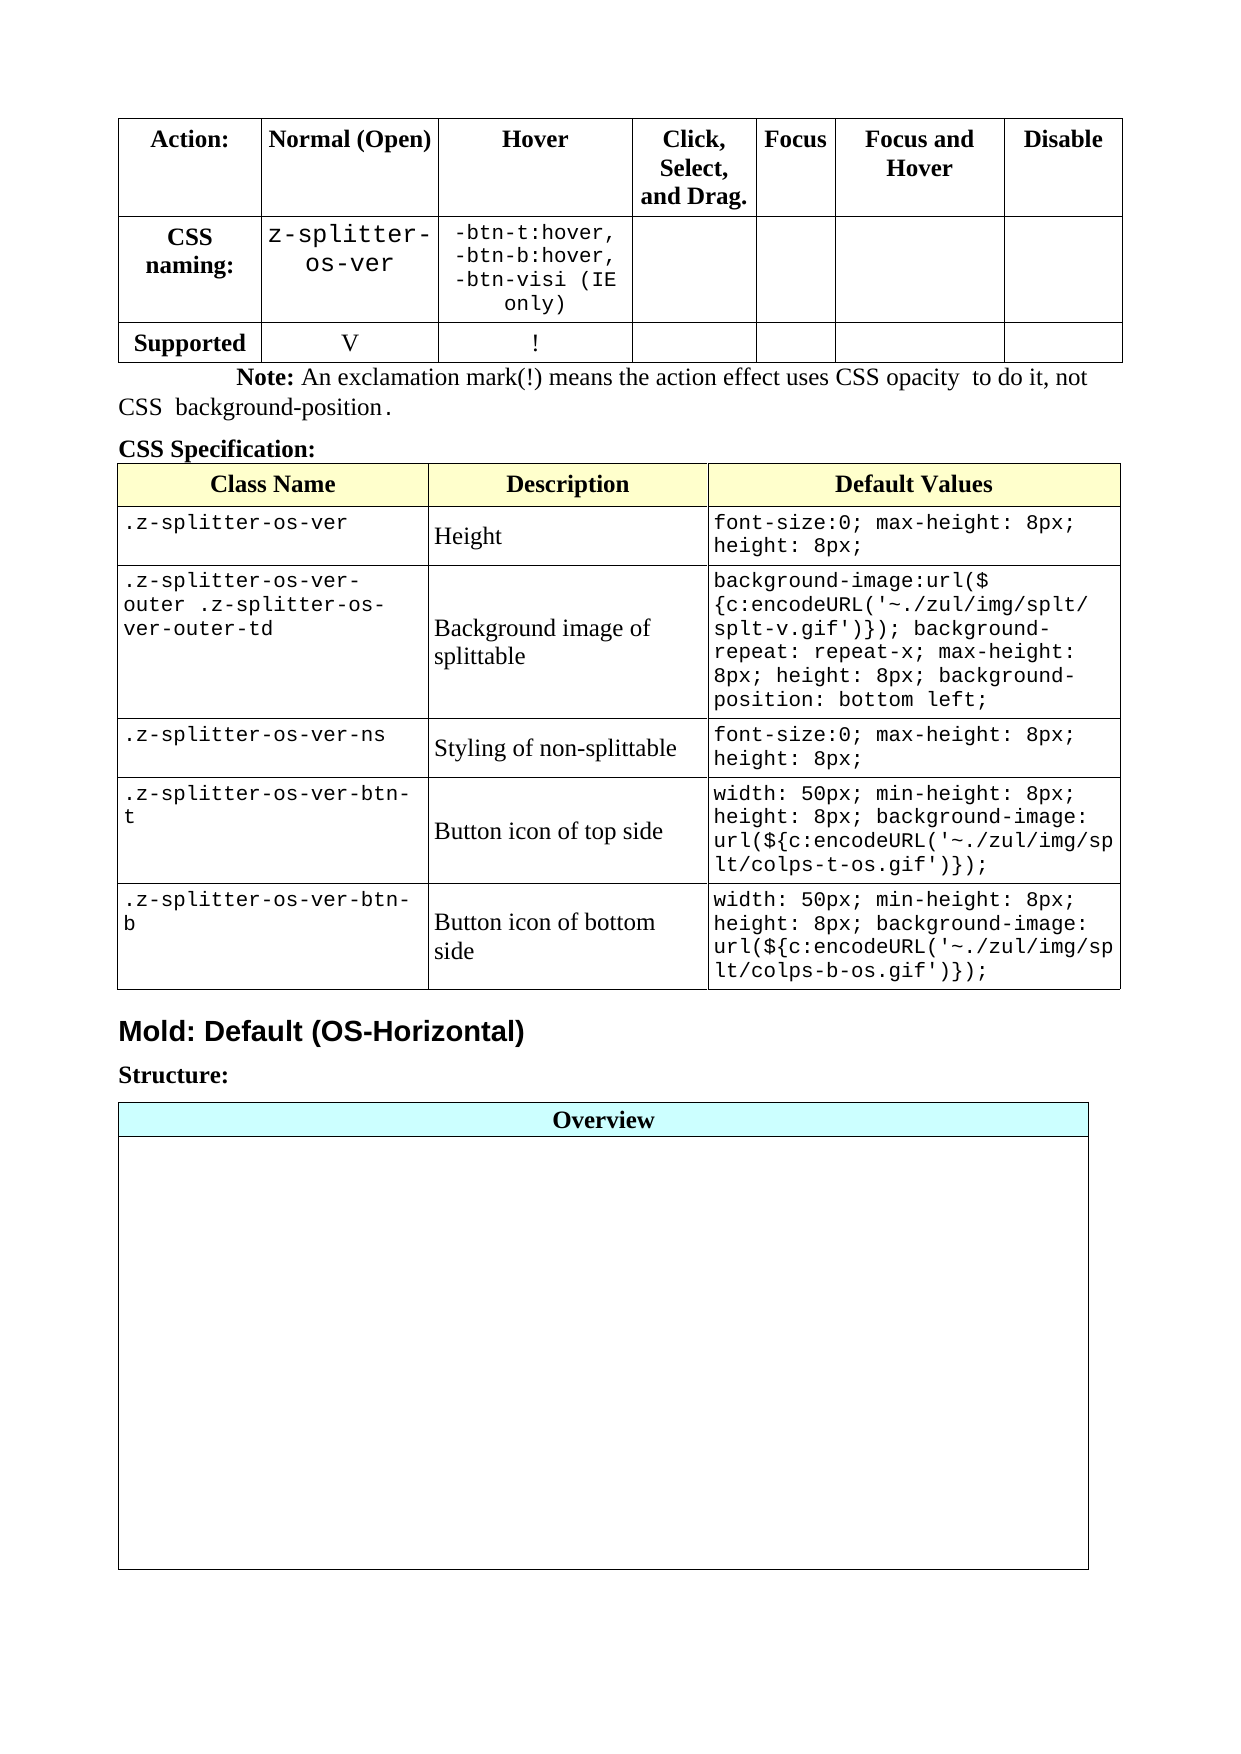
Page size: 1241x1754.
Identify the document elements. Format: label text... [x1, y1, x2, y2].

table_cell ! [439, 323, 632, 362]
table_cell Height [429, 507, 707, 565]
table_cell [633, 323, 756, 362]
subtitle Mold: Default (OS-Horizontal) [118, 1014, 1122, 1048]
table_cell [119, 1137, 1088, 1569]
table_cell width: 50px; min-height: 8px; height: 8px; background-image: url(${c:encodeURL('~./zul/img/splt/colps-b-os.gif')}); [709, 884, 1120, 989]
table_header Disable [1005, 119, 1122, 216]
table_cell [633, 217, 756, 322]
table_header Default Values [709, 464, 1120, 506]
table_cell Button icon of top side [429, 778, 707, 883]
table_cell [836, 217, 1004, 322]
table_header Focus [757, 119, 835, 216]
table_cell .z-splitter-os-ver-btn-t [118, 778, 428, 883]
table_cell [1005, 323, 1122, 362]
table_cell CSS naming: [119, 217, 261, 322]
table_cell [1005, 217, 1122, 322]
text Note: An exclamation mark(!) means the action effect uses CSS opacity to do it, not CSS background-position. [118, 363, 1122, 422]
table_cell background-image:url(${c:encodeURL('~./zul/img/splt/splt-v.gif')}); background-repeat: repeat-x; max-height: 8px; height: 8px; background-position: bottom left; [709, 566, 1120, 718]
table_cell width: 50px; min-height: 8px; height: 8px; background-image: url(${c:encodeURL('~./zul/img/splt/colps-t-os.gif')}); [709, 778, 1120, 883]
table_cell Styling of non-splittable [429, 719, 707, 777]
table_cell .z-splitter-os-ver-ns [118, 719, 428, 777]
table_header Focus and Hover [836, 119, 1004, 216]
table_cell -btn-t:hover, -btn-b:hover, -btn-visi (IE only) [439, 217, 632, 322]
table_header Class Name [118, 464, 428, 506]
table_cell [757, 217, 835, 322]
table_cell .z-splitter-os-ver-outer .z-splitter-os-ver-outer-td [118, 566, 428, 718]
table_cell z-splitter-os-ver [262, 217, 438, 322]
text CSS Specification: [118, 434, 1122, 463]
table_cell Supported [119, 323, 261, 362]
table_cell [836, 323, 1004, 362]
table_cell font-size:0; max-height: 8px; height: 8px; [709, 507, 1120, 565]
text Structure: [118, 1060, 1122, 1089]
table_cell Button icon of bottom side [429, 884, 707, 989]
table_header Description [429, 464, 707, 506]
table_cell .z-splitter-os-ver [118, 507, 428, 565]
table_cell [757, 323, 835, 362]
table_cell V [262, 323, 438, 362]
table_header Action: [119, 119, 261, 216]
table_header Overview [119, 1103, 1088, 1136]
table_header Normal (Open) [262, 119, 438, 216]
table_cell font-size:0; max-height: 8px; height: 8px; [709, 719, 1120, 777]
table_cell .z-splitter-os-ver-btn-b [118, 884, 428, 989]
table_header Hover [439, 119, 632, 216]
table_cell Background image of splittable [429, 566, 707, 718]
table_header Click, Select, and Drag. [633, 119, 756, 216]
